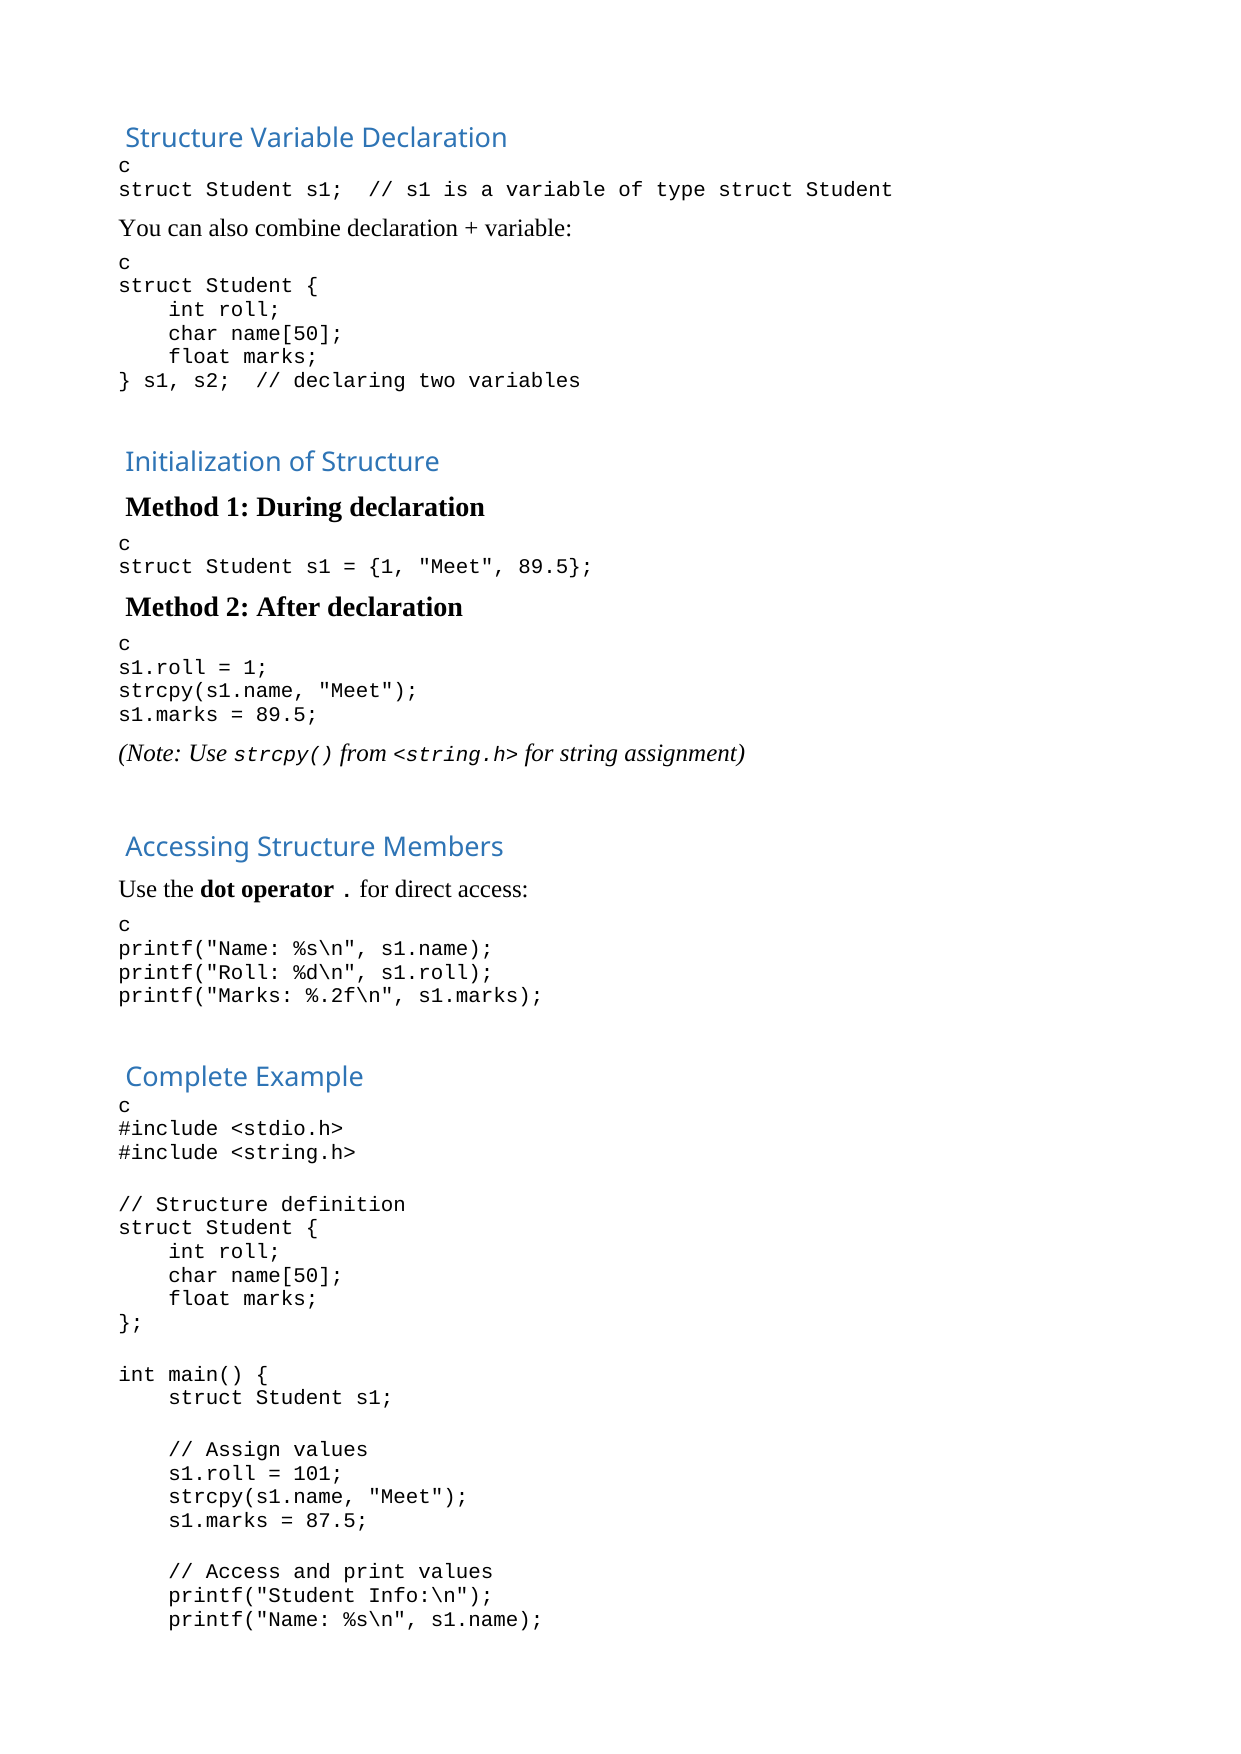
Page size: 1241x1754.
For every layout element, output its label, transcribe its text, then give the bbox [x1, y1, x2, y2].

text c [118, 252, 1122, 276]
text } s1, s2; // declaring two variables [118, 370, 1122, 394]
text You can also combine declaration + variable: [118, 213, 1122, 241]
text }; [118, 1312, 1122, 1336]
text char name[50]; [118, 1264, 1122, 1288]
text strcpy(s1.name, "Meet"); [118, 1486, 1122, 1510]
text s1.marks = 89.5; [118, 704, 1122, 728]
text printf("Name: %s\n", s1.name); [118, 938, 1122, 962]
text s1.roll = 101; [118, 1462, 1122, 1486]
text c [118, 914, 1122, 938]
text int roll; [118, 1241, 1122, 1264]
text struct Student s1; // s1 is a variable of type struct Student [118, 179, 1122, 202]
text float marks; [118, 1288, 1122, 1312]
text // Structure definition [118, 1194, 1122, 1217]
text Use the dot operator . for direct access: [118, 874, 1122, 904]
text struct Student { [118, 1217, 1122, 1241]
text Structure Variable Declaration [118, 118, 1122, 155]
text printf("Roll: %d\n", s1.roll); [118, 962, 1122, 985]
text c [118, 633, 1122, 657]
text c [118, 533, 1122, 556]
text float marks; [118, 346, 1122, 370]
text s1.roll = 1; [118, 657, 1122, 681]
text int roll; [118, 299, 1122, 323]
text strcpy(s1.name, "Meet"); [118, 681, 1122, 704]
text printf("Marks: %.2f\n", s1.marks); [118, 985, 1122, 1009]
text printf("Student Info:\n"); [118, 1585, 1122, 1609]
text struct Student s1; [118, 1387, 1122, 1411]
text struct Student s1 = {1, "Meet", 89.5}; [118, 556, 1122, 580]
text (Note: Use strcpy() from <string.h> for string assignment) [118, 738, 1122, 768]
text Complete Example [118, 1058, 1122, 1095]
text // Assign values [118, 1439, 1122, 1462]
text char name[50]; [118, 323, 1122, 346]
text int main() { [118, 1363, 1122, 1387]
text #include <stdio.h> [118, 1118, 1122, 1142]
text struct Student { [118, 276, 1122, 299]
text Accessing Structure Members [118, 827, 1122, 864]
text Method 1: During declaration [118, 490, 1122, 522]
text // Access and print values [118, 1561, 1122, 1585]
text c [118, 155, 1122, 179]
text #include <string.h> [118, 1142, 1122, 1166]
text printf("Name: %s\n", s1.name); [118, 1609, 1122, 1632]
text c [118, 1095, 1122, 1118]
text Method 2: After declaration [118, 590, 1122, 623]
text Initialization of Structure [118, 443, 1122, 479]
text s1.marks = 87.5; [118, 1510, 1122, 1533]
